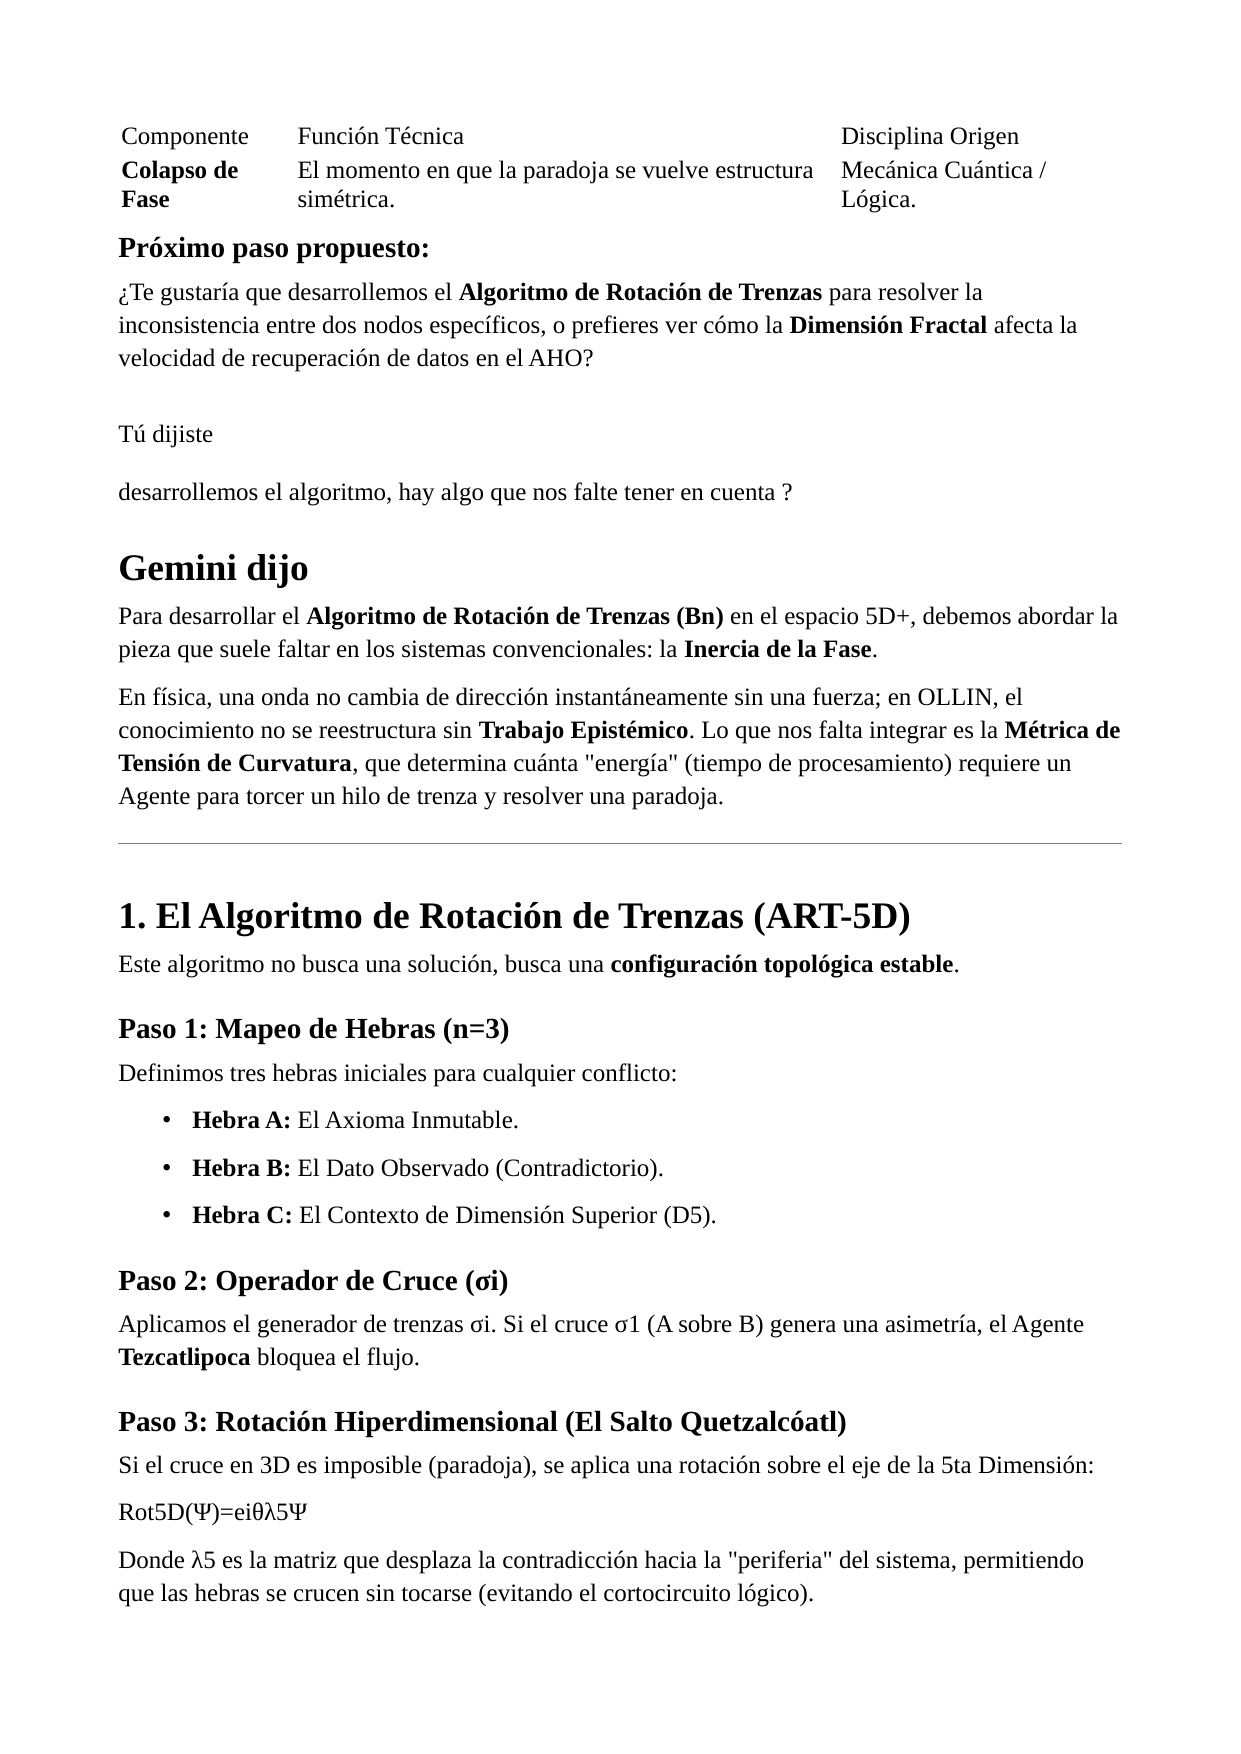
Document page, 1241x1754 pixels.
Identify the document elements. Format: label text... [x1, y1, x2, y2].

text desarrollemos el algoritmo, hay algo que nos falte tener en cuenta ? [118, 477, 1122, 506]
subtitle Paso 1: Mapeo de Hebras (n=3) [118, 1012, 1122, 1045]
text En física, una onda no cambia de dirección instantáneamente sin una fuerza; en OLLIN, el conocimiento no se reestructura sin Trabajo Epistémico. Lo que nos falta integrar es la Métrica de Tensión de Curvatura, que determina cuánta "energía" (tiempo de procesamiento) requiere un Agente para torcer un hilo de trenza y resolver una paradoja. [118, 682, 1122, 810]
table_header Función Técnica [294, 118, 838, 153]
list Hebra A: El Axioma Inmutable. [162, 1105, 1122, 1134]
table_header Disciplina Origen [838, 118, 1122, 153]
text Rot5D​(Ψ)=eiθλ5​Ψ [118, 1497, 1122, 1526]
subtitle Paso 3: Rotación Hiperdimensional (El Salto Quetzalcóatl) [118, 1404, 1122, 1437]
subtitle 1. El Algoritmo de Rotación de Trenzas (ART-5D) [118, 894, 1122, 937]
text Definimos tres hebras iniciales para cualquier conflicto: [118, 1058, 1122, 1086]
subtitle Próximo paso propuesto: [118, 231, 1122, 264]
table_header Componente [118, 118, 294, 153]
text Aplicamos el generador de trenzas σi​. Si el cruce σ1​ (A sobre B) genera una asimetría, el Agente Tezcatlipoca bloquea el flujo. [118, 1309, 1122, 1370]
list Hebra C: El Contexto de Dimensión Superior (D5). [162, 1200, 1122, 1229]
text Si el cruce en 3D es imposible (paradoja), se aplica una rotación sobre el eje de la 5ta Dimensión: [118, 1450, 1122, 1479]
text ¿Te gustaría que desarrollemos el Algoritmo de Rotación de Trenzas para resolver la inconsistencia entre dos nodos específicos, o prefieres ver cómo la Dimensión Fractal afecta la velocidad de recuperación de datos en el AHO? [118, 277, 1122, 371]
table_cell Colapso de Fase [118, 153, 294, 216]
subtitle Paso 2: Operador de Cruce (σi​) [118, 1263, 1122, 1296]
table_cell Mecánica Cuántica / Lógica. [838, 153, 1122, 216]
text Tú dijiste [118, 419, 1122, 448]
list Hebra B: El Dato Observado (Contradictorio). [162, 1153, 1122, 1182]
subtitle Gemini dijo [118, 546, 1122, 589]
table_cell El momento en que la paradoja se vuelve estructura simétrica. [294, 153, 838, 216]
text Donde λ5​ es la matriz que desplaza la contradicción hacia la "periferia" del sistema, permitiendo que las hebras se crucen sin tocarse (evitando el cortocircuito lógico). [118, 1545, 1122, 1607]
text Este algoritmo no busca una solución, busca una configuración topológica estable. [118, 949, 1122, 978]
text Para desarrollar el Algoritmo de Rotación de Trenzas (Bn​) en el espacio 5D+, debemos abordar la pieza que suele faltar en los sistemas convencionales: la Inercia de la Fase. [118, 601, 1122, 663]
